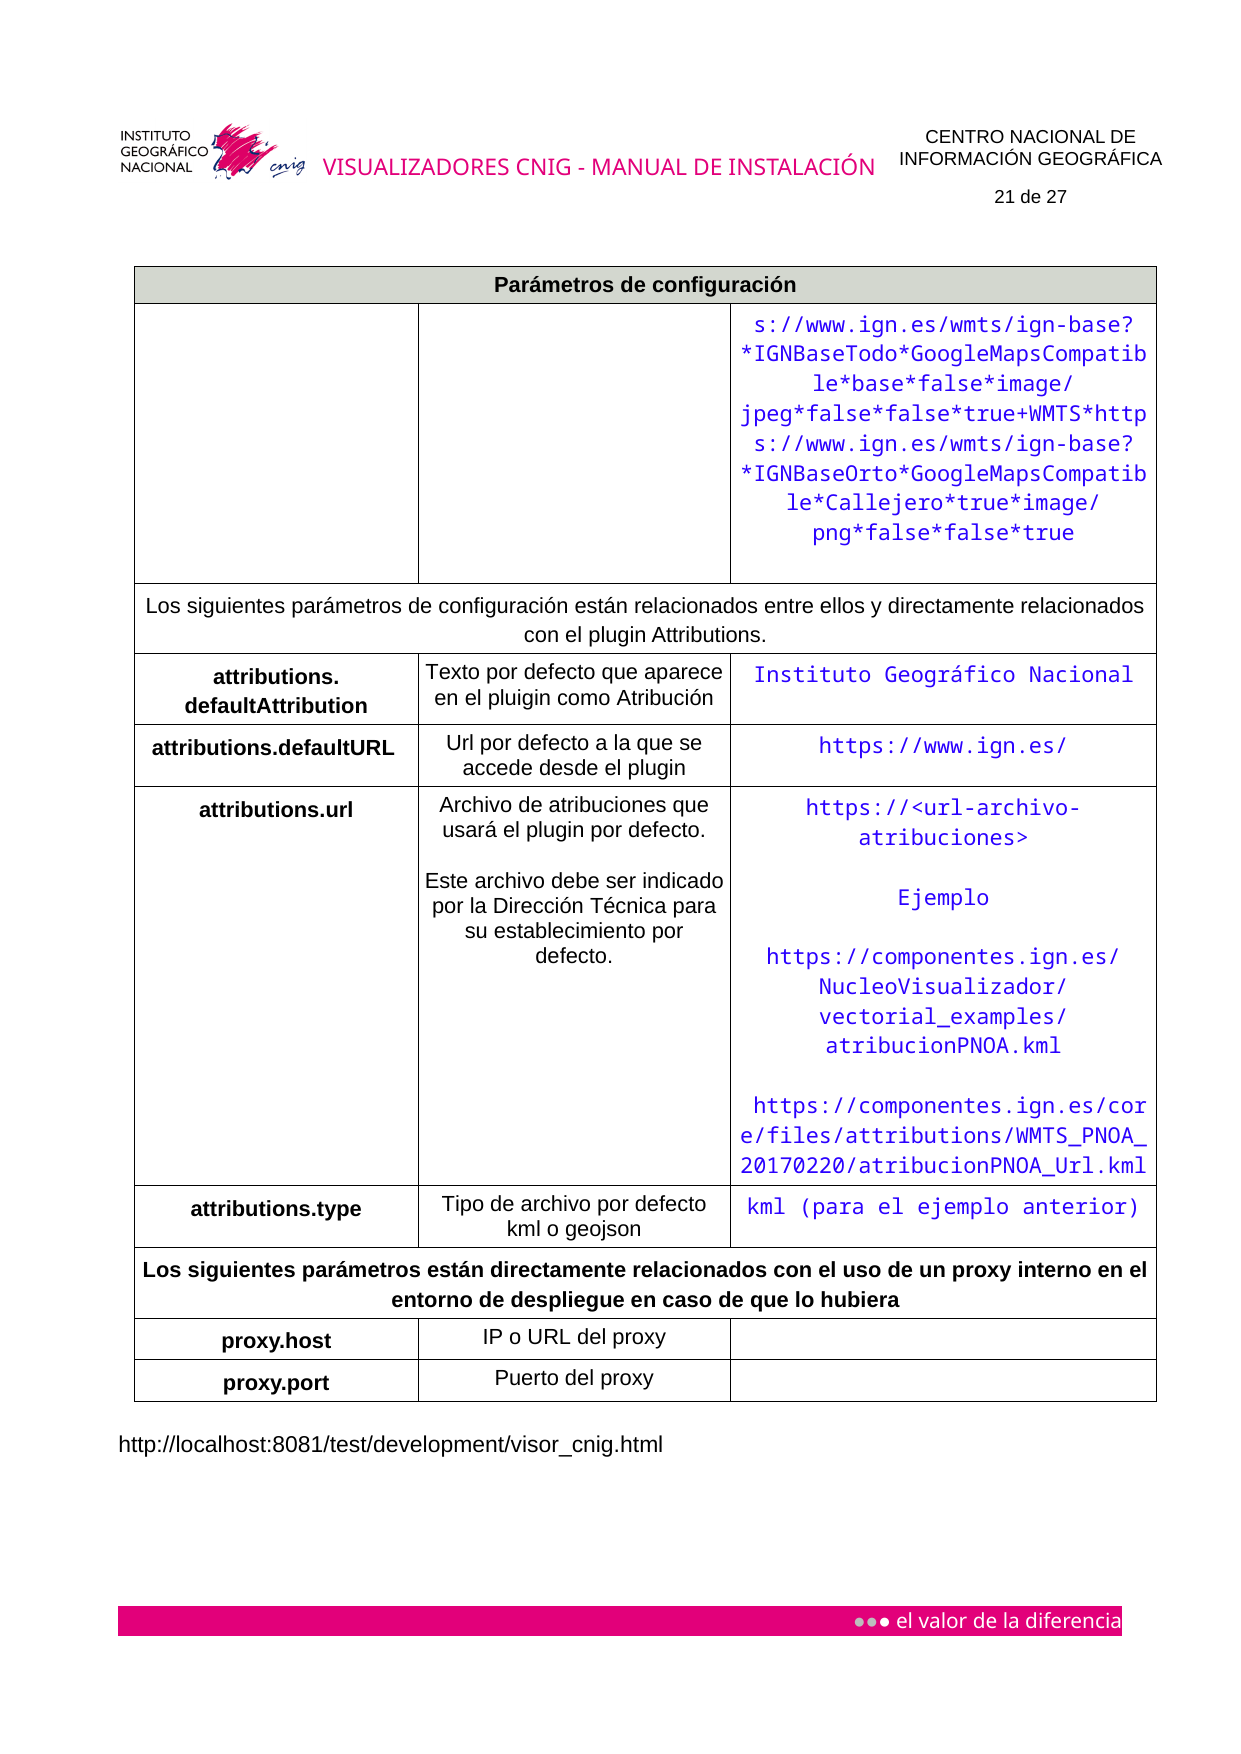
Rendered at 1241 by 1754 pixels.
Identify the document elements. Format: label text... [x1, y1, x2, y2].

table_cell Url por defecto a la que se accede desde el plugin [419, 725, 730, 786]
table_cell attributions. defaultAttribution [135, 654, 418, 724]
table_cell [419, 304, 730, 582]
table_cell proxy.port [135, 1360, 418, 1401]
table_cell attributions.url [135, 787, 418, 1185]
table_cell Texto por defecto que aparece en el pluigin como Atribución [419, 654, 730, 724]
table_cell [731, 1360, 1156, 1401]
table_cell proxy.host [135, 1319, 418, 1359]
table_header Parámetros de configuración [135, 267, 1156, 303]
table_cell Puerto del proxy [419, 1360, 730, 1401]
table_cell s://www.ign.es/wmts/ign-base?*IGNBaseTodo*GoogleMapsCompatible*base*false*image/jpeg*false*false*true+WMTS*https://www.ign.es/wmts/ign-base?*IGNBaseOrto*GoogleMapsCompatible*Callejero*true*image/png*false*false*true [731, 304, 1156, 582]
table_cell Tipo de archivo por defecto kml o geojson [419, 1186, 730, 1247]
picture [118, 118, 307, 183]
table_cell [135, 304, 418, 582]
table_cell https://www.ign.es/ [731, 725, 1156, 786]
table_cell attributions.defaultURL [135, 725, 418, 786]
table_cell [731, 1319, 1156, 1359]
table_cell kml (para el ejemplo anterior) [731, 1186, 1156, 1247]
table_cell attributions.type [135, 1186, 418, 1247]
table_cell Los siguientes parámetros están directamente relacionados con el uso de un proxy interno en el entorno de despliegue en caso de que lo hubiera [135, 1248, 1156, 1318]
table_cell Instituto Geográfico Nacional [731, 654, 1156, 724]
text http://localhost:8081/test/development/visor_cnig.html [118, 1431, 1122, 1457]
table_cell Archivo de atribuciones que usará el plugin por defecto. Este archivo debe ser indicado por la Dirección Técnica para su establecimiento por defecto. [419, 787, 730, 1185]
table_cell IP o URL del proxy [419, 1319, 730, 1359]
table_cell Los siguientes parámetros de configuración están relacionados entre ellos y directamente relacionados con el plugin Attributions. [135, 584, 1156, 653]
table_cell https://<url-archivo-atribuciones> Ejemplo https://componentes.ign.es/NucleoVisualizador/vectorial_examples/atribucionPNOA.kml https://componentes.ign.es/core/files/attributions/WMTS_PNOA_20170220/atribucionPNOA_Url.kml [731, 787, 1156, 1185]
